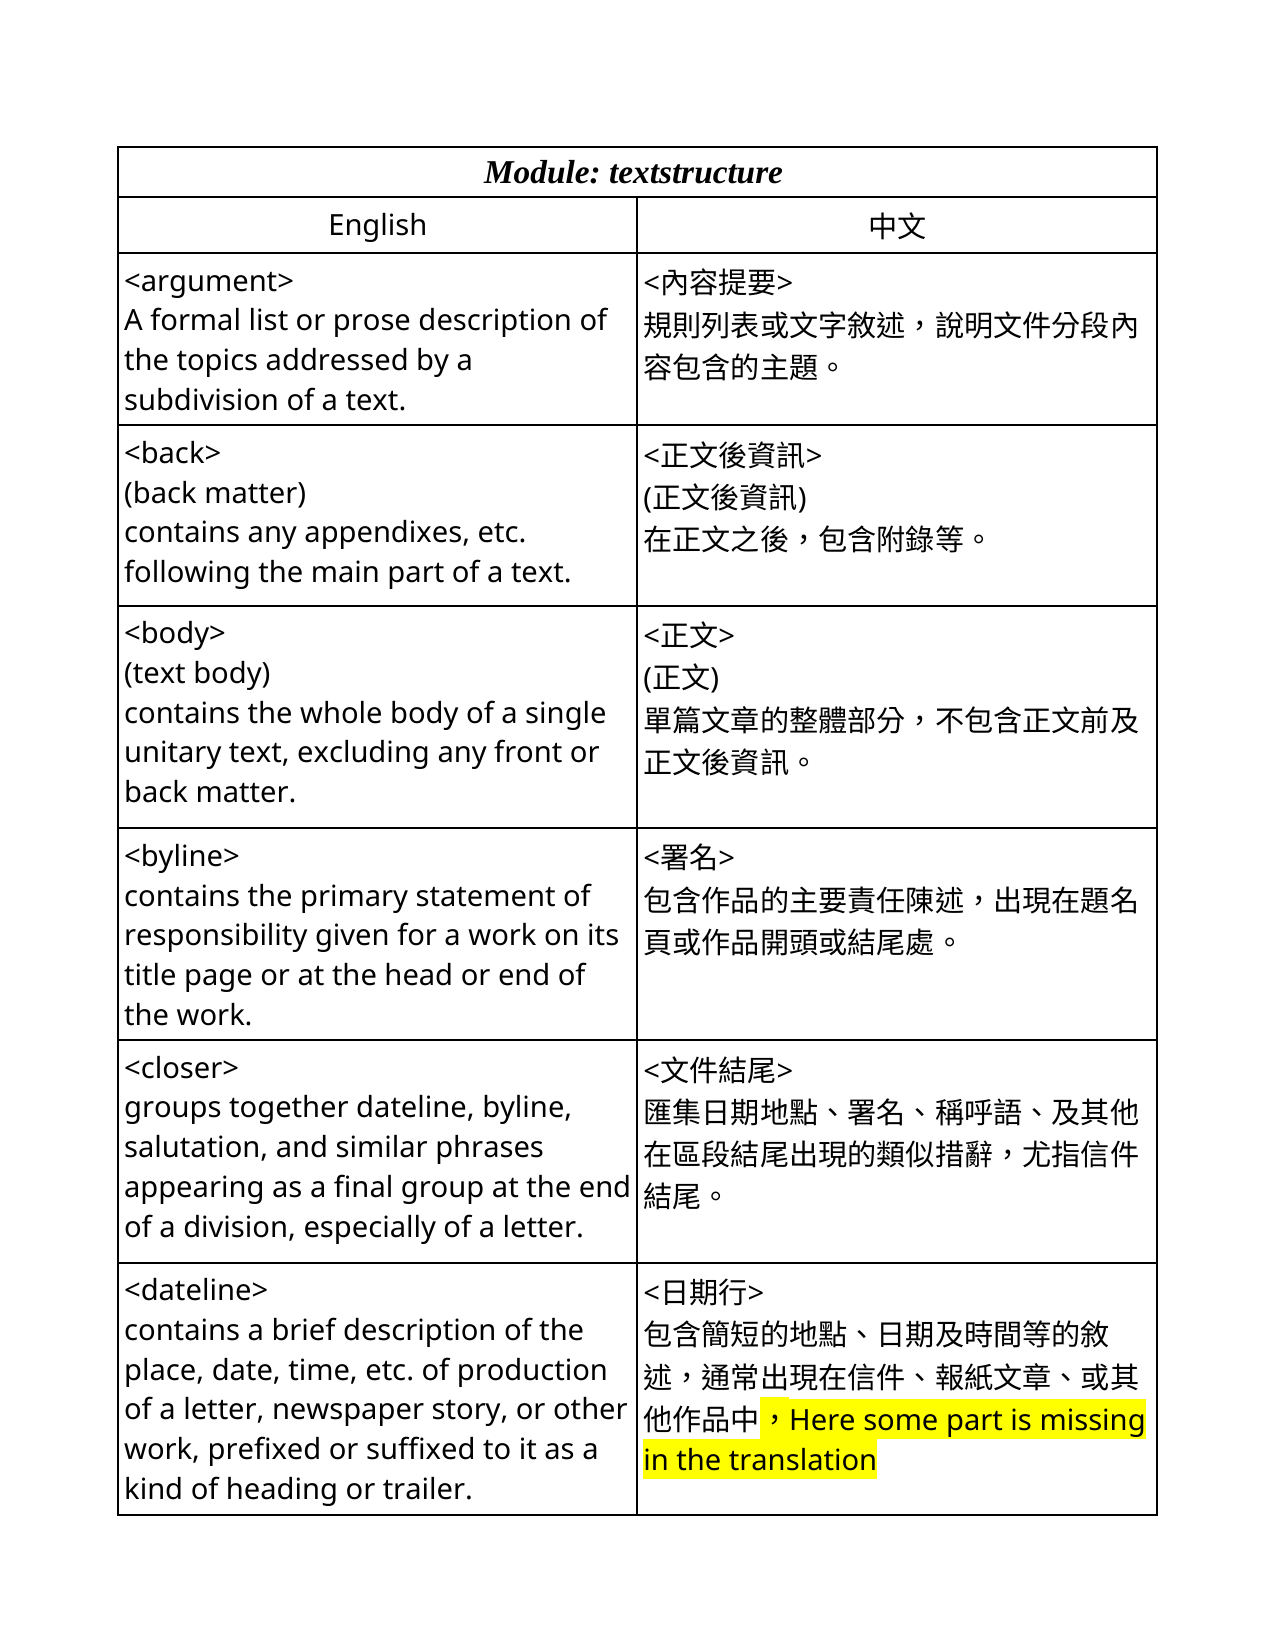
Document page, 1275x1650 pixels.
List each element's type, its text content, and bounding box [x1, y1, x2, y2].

table_header Module: textstructure [119, 148, 1156, 196]
table_cell <back> (back matter) contains any appendixes, etc. following the main part of a text. [119, 426, 636, 605]
table_cell 中文 [638, 198, 1156, 252]
table_cell <正文> (正文) 單篇文章的整體部分，不包含正文前及正文後資訊。 [638, 607, 1156, 827]
table_cell English [119, 198, 636, 252]
table_cell <closer> groups together dateline, byline, salutation, and similar phrases appearing as a final group at the end of a division, especially of a letter. [119, 1041, 636, 1262]
table_cell <署名> 包含作品的主要責任陳述，出現在題名頁或作品開頭或結尾處。 [638, 829, 1156, 1039]
table_cell <內容提要> 規則列表或文字敘述，說明文件分段內容包含的主題。 [638, 254, 1156, 424]
table_cell <文件結尾> 匯集日期地點、署名、稱呼語、及其他在區段結尾出現的類似措辭，尤指信件結尾。 [638, 1041, 1156, 1262]
table_cell <body> (text body) contains the whole body of a single unitary text, excluding any front or back matter. [119, 607, 636, 827]
table_cell <argument> A formal list or prose description of the topics addressed by a subdivision of a text. [119, 254, 636, 424]
table_cell <正文後資訊> (正文後資訊) 在正文之後，包含附錄等。 [638, 426, 1156, 605]
table_cell <dateline> contains a brief description of the place, date, time, etc. of production of a letter, newspaper story, or other work, prefixed or suffixed to it as a kind of heading or trailer. [119, 1264, 636, 1513]
table_cell <byline> contains the primary statement of responsibility given for a work on its title page or at the head or end of the work. [119, 829, 636, 1039]
table_cell <日期行> 包含簡短的地點、日期及時間等的敘述，通常出現在信件、報紙文章、或其他作品中，Here some part is missing in the translation [638, 1264, 1156, 1513]
